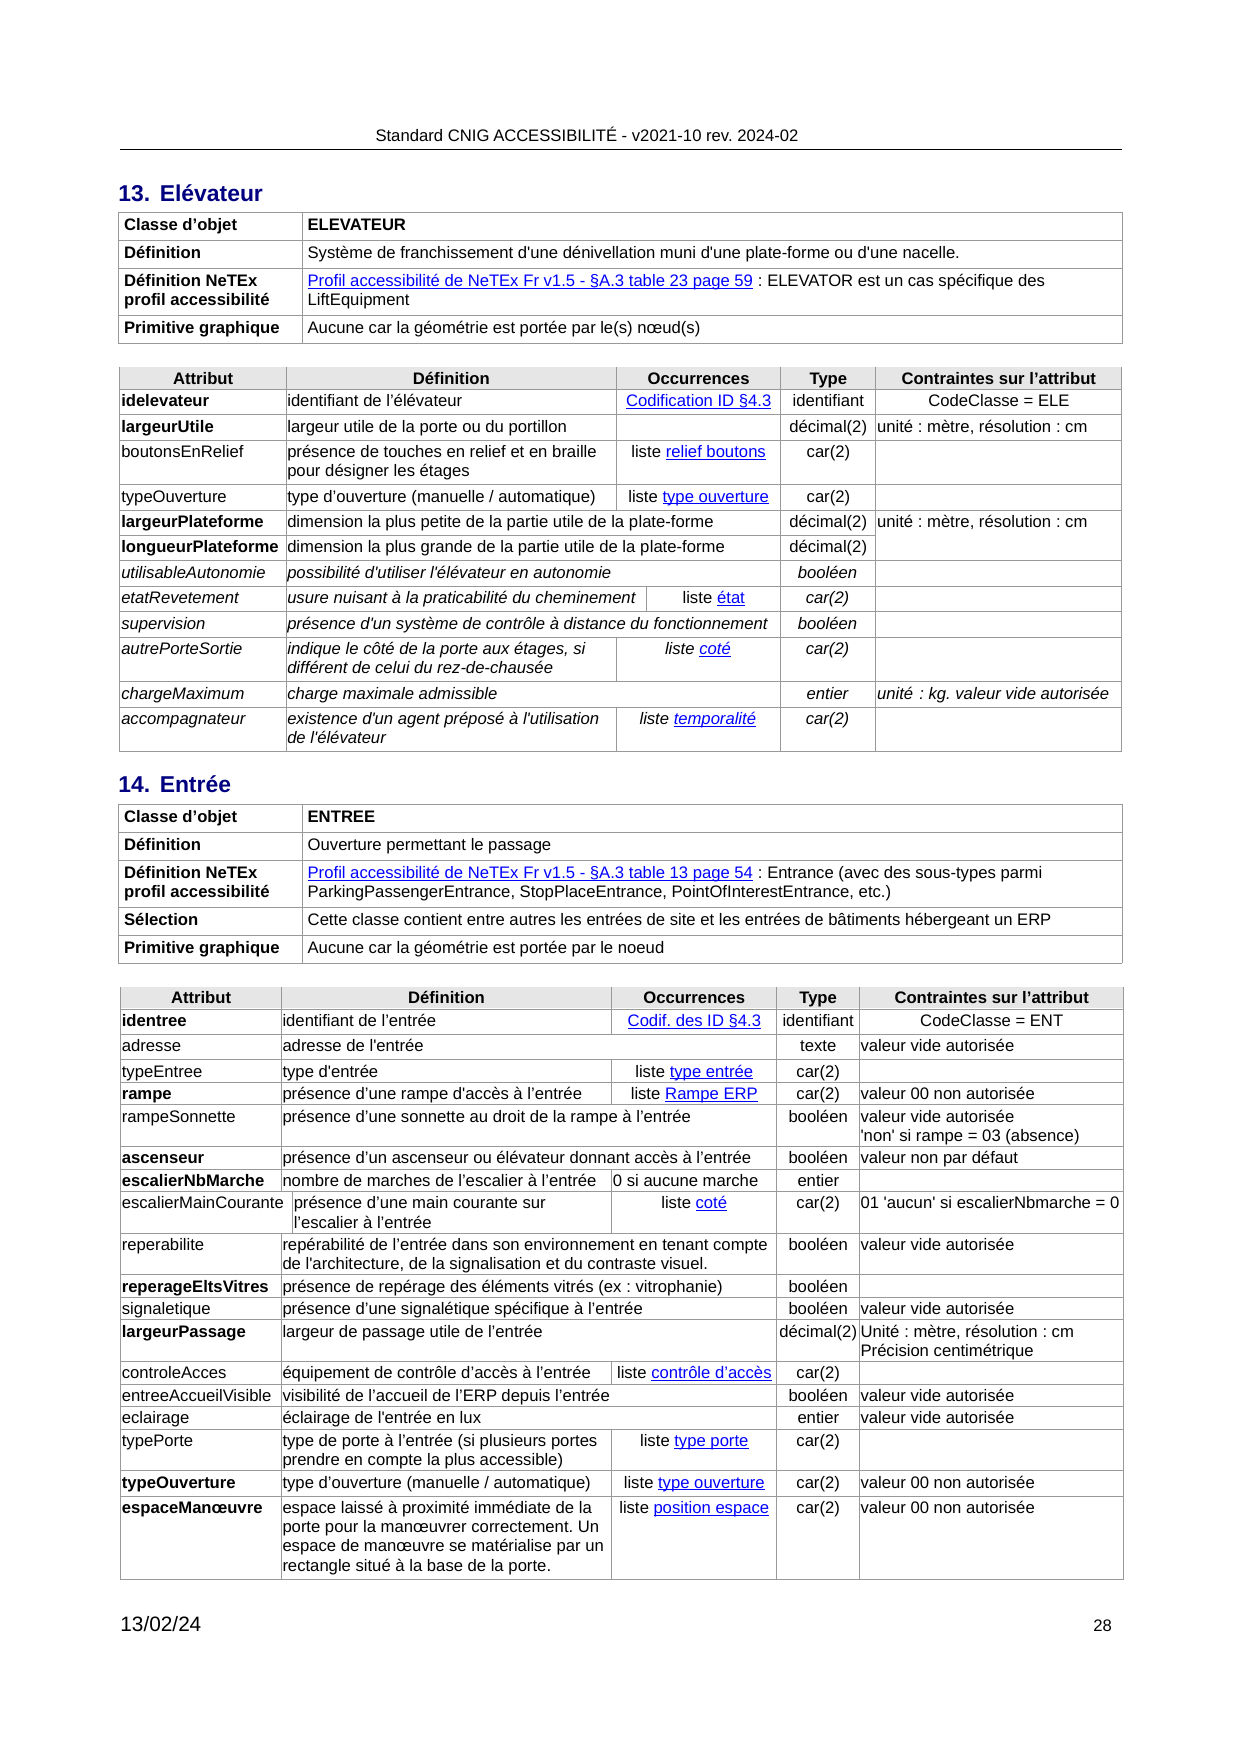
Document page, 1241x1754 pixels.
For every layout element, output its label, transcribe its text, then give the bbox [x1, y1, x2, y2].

table_cell valeur vide autorisée [860, 1385, 1123, 1406]
table_cell possibilité d'utiliser l'élévateur en autonomie [287, 561, 780, 586]
table_cell usure nuisant à la praticabilité du cheminement [287, 587, 646, 611]
table_cell Aucune car la géométrie est portée par le(s) nœud(s) [303, 316, 1122, 343]
table_cell liste temporalité [617, 708, 780, 751]
table_cell reperabilite [121, 1234, 281, 1274]
table_cell type d’ouverture (manuelle / automatique) [287, 485, 616, 509]
table_cell décimal(2) [777, 1320, 859, 1361]
table_cell signaletique [121, 1298, 281, 1319]
table_cell identifiant [777, 1010, 859, 1034]
table_cell car(2) [777, 1430, 859, 1470]
table_cell [860, 1060, 1123, 1082]
table_cell valeur non par défaut [860, 1147, 1123, 1168]
table_header ENTREE [303, 805, 1122, 832]
table_cell unité : mètre, résolution : cm [876, 511, 1121, 560]
table_cell car(2) [781, 708, 875, 751]
table_cell car(2) [781, 587, 875, 611]
table_cell booléen [777, 1298, 859, 1319]
table_cell [876, 708, 1121, 751]
table_header Attribut [121, 987, 281, 1008]
table_cell largeurPassage [121, 1320, 281, 1361]
table_cell ascenseur [121, 1147, 281, 1168]
table_cell type de porte à l’entrée (si plusieurs portes prendre en compte la plus accessible) [282, 1430, 611, 1470]
table_cell identifiant de l’élévateur [287, 390, 616, 414]
table_cell [876, 587, 1121, 611]
table_cell CodeClasse = ELE [876, 390, 1121, 414]
table_cell rampeSonnette [121, 1105, 281, 1146]
table_cell entier [781, 682, 875, 707]
table_cell largeurPlateforme [120, 511, 286, 535]
table_cell 01 'aucun' si escalierNbmarche = 0 [860, 1192, 1123, 1233]
table_cell liste relief boutons [617, 441, 780, 484]
table_cell repérabilité de l’entrée dans son environnement en tenant compte de l'architecture, de la signalisation et du contraste visuel. [282, 1234, 776, 1274]
table_cell charge maximale admissible [287, 682, 780, 707]
table_cell présence d’une signalétique spécifique à l’entrée [282, 1298, 776, 1319]
table_cell autrePorteSortie [120, 638, 286, 681]
table_cell équipement de contrôle d’accès à l’entrée [282, 1362, 611, 1383]
table_cell utilisableAutonomie [120, 561, 286, 586]
table_cell Sélection [119, 908, 302, 935]
table_cell décimal(2) [781, 415, 875, 439]
table_cell Cette classe contient entre autres les entrées de site et les entrées de bâtiments hébergeant un ERP [303, 908, 1122, 935]
table_cell CodeClasse = ENT [860, 1010, 1123, 1034]
table_cell entreeAccueilVisible [121, 1385, 281, 1406]
table_cell typeOuverture [121, 1471, 281, 1496]
table_cell booléen [781, 612, 875, 637]
table_header Contraintes sur l’attribut [860, 987, 1123, 1008]
table_cell présence d’une main courante sur l’escalier à l’entrée [293, 1192, 611, 1233]
table_cell existence d'un agent préposé à l'utilisation de l'élévateur [287, 708, 616, 751]
table_cell identifiant [781, 390, 875, 414]
table_cell type d’ouverture (manuelle / automatique) [282, 1471, 611, 1496]
table_header Définition [287, 367, 616, 389]
table_cell dimension la plus grande de la partie utile de la plate-forme [287, 536, 780, 560]
table_cell liste type ouverture [612, 1471, 776, 1496]
table_header Type [781, 367, 875, 389]
table_cell Profil accessibilité de NeTEx Fr v1.5 - §A.3 table 23 page 59 : ELEVATOR est un cas spécifique des LiftEquipment [303, 269, 1122, 315]
table_cell présence d’un ascenseur ou élévateur donnant accès à l’entrée [282, 1147, 776, 1168]
table_cell espaceManœuvre [121, 1497, 281, 1578]
table_cell valeur vide autorisée [860, 1407, 1123, 1428]
table_cell type d'entrée [282, 1060, 611, 1082]
table_cell liste Rampe ERP [612, 1083, 776, 1104]
table_cell liste coté [617, 638, 780, 681]
table_cell booléen [781, 561, 875, 586]
table_cell décimal(2) [781, 536, 875, 560]
table_cell [860, 1170, 1123, 1191]
table_cell [860, 1430, 1123, 1470]
table_cell Codification ID §4.3 [617, 390, 780, 414]
table_cell [617, 415, 780, 439]
table_cell longueurPlateforme [120, 536, 286, 560]
table_header ELEVATEUR [303, 213, 1122, 240]
table_header Attribut [120, 367, 286, 389]
table_cell eclairage [121, 1407, 281, 1428]
table_cell accompagnateur [120, 708, 286, 751]
table_cell 0 si aucune marche [612, 1170, 776, 1191]
table_cell car(2) [777, 1471, 859, 1496]
table_cell [876, 612, 1121, 637]
table_cell car(2) [777, 1192, 859, 1233]
table_cell car(2) [781, 485, 875, 509]
table_cell présence d'un système de contrôle à distance du fonctionnement [287, 612, 780, 637]
table_header Définition [282, 987, 611, 1008]
table_cell valeur vide autorisée 'non' si rampe = 03 (absence) [860, 1105, 1123, 1146]
table_cell booléen [777, 1105, 859, 1146]
table_cell car(2) [781, 441, 875, 484]
table_cell liste position espace [612, 1497, 776, 1578]
table_cell Définition NeTEx profil accessibilité [119, 269, 302, 315]
table_cell liste type ouverture [617, 485, 780, 509]
table_cell largeur de passage utile de l’entrée [282, 1320, 776, 1361]
table_cell [876, 441, 1121, 484]
table_header Classe d’objet [119, 805, 302, 832]
table_cell booléen [777, 1147, 859, 1168]
table_cell idelevateur [120, 390, 286, 414]
table_cell Définition [119, 833, 302, 860]
table_cell Profil accessibilité de NeTEx Fr v1.5 - §A.3 table 13 page 54 : Entrance (avec des sous-types parmi ParkingPassengerEntrance, StopPlaceEntrance, PointOfInterestEntrance, etc.) [303, 861, 1122, 907]
table_cell espace laissé à proximité immédiate de la porte pour la manœuvrer correctement. Un espace de manœuvre se matérialise par un rectangle situé à la base de la porte. [282, 1497, 611, 1578]
table_cell booléen [777, 1385, 859, 1406]
table_cell présence de repérage des éléments vitrés (ex : vitrophanie) [282, 1275, 776, 1297]
table_cell escalierNbMarche [121, 1170, 281, 1191]
table_cell identree [121, 1010, 281, 1034]
table_cell typeOuverture [120, 485, 286, 509]
table_cell valeur 00 non autorisée [860, 1083, 1123, 1104]
table_cell liste état [647, 587, 780, 611]
table_cell typePorte [121, 1430, 281, 1470]
table_cell Primitive graphique [119, 936, 302, 963]
table_cell escalierMainCourante [121, 1192, 292, 1233]
table_cell boutonsEnRelief [120, 441, 286, 484]
table_cell etatRevetement [120, 587, 286, 611]
table_cell adresse de l'entrée [282, 1035, 776, 1059]
table_cell unité : mètre, résolution : cm [876, 415, 1121, 439]
table_cell Ouverture permettant le passage [303, 833, 1122, 860]
table_cell booléen [777, 1275, 859, 1297]
table_cell présence de touches en relief et en braille pour désigner les étages [287, 441, 616, 484]
table_cell liste coté [612, 1192, 776, 1233]
table_cell valeur 00 non autorisée [860, 1471, 1123, 1496]
table_cell largeur utile de la porte ou du portillon [287, 415, 616, 439]
table_cell car(2) [777, 1497, 859, 1578]
table_cell Codif. des ID §4.3 [612, 1010, 776, 1034]
table_cell visibilité de l’accueil de l’ERP depuis l’entrée [282, 1385, 776, 1406]
table_cell largeurUtile [120, 415, 286, 439]
table_cell [876, 561, 1121, 586]
table_cell Unité : mètre, résolution : cm Précision centimétrique [860, 1320, 1123, 1361]
table_cell valeur vide autorisée [860, 1298, 1123, 1319]
table_cell texte [777, 1035, 859, 1059]
table_cell unité : kg. valeur vide autorisée [876, 682, 1121, 707]
table_cell booléen [777, 1234, 859, 1274]
table_header Type [777, 987, 859, 1008]
table_cell Aucune car la géométrie est portée par le noeud [303, 936, 1122, 963]
table_cell reperageEltsVitres [121, 1275, 281, 1297]
table_cell dimension la plus petite de la partie utile de la plate-forme [287, 511, 780, 535]
table_cell liste contrôle d’accès [612, 1362, 776, 1383]
table_cell présence d’une sonnette au droit de la rampe à l’entrée [282, 1105, 776, 1146]
table_header Contraintes sur l’attribut [876, 367, 1121, 389]
table_cell car(2) [777, 1083, 859, 1104]
table_cell [860, 1275, 1123, 1297]
table_cell valeur vide autorisée [860, 1035, 1123, 1059]
table_cell Primitive graphique [119, 316, 302, 343]
table_cell [876, 485, 1121, 509]
table_cell liste type porte [612, 1430, 776, 1470]
table_cell éclairage de l'entrée en lux [282, 1407, 776, 1428]
table_cell [876, 638, 1121, 681]
table_cell car(2) [777, 1060, 859, 1082]
table_cell supervision [120, 612, 286, 637]
table_cell entier [777, 1407, 859, 1428]
table_cell car(2) [777, 1362, 859, 1383]
table_cell controleAcces [121, 1362, 281, 1383]
table_cell liste type entrée [612, 1060, 776, 1082]
subtitle Entrée [118, 771, 1122, 798]
table_cell décimal(2) [781, 511, 875, 535]
table_cell car(2) [781, 638, 875, 681]
table_cell présence d’une rampe d'accès à l’entrée [282, 1083, 611, 1104]
table_cell Définition [119, 241, 302, 268]
table_cell Système de franchissement d'une dénivellation muni d'une plate-forme ou d'une nacelle. [303, 241, 1122, 268]
table_cell rampe [121, 1083, 281, 1104]
table_cell valeur vide autorisée [860, 1234, 1123, 1274]
table_header Classe d’objet [119, 213, 302, 240]
table_cell identifiant de l’entrée [282, 1010, 611, 1034]
table_cell nombre de marches de l’escalier à l’entrée [282, 1170, 611, 1191]
table_cell adresse [121, 1035, 281, 1059]
table_header Occurrences [612, 987, 776, 1008]
table_cell entier [777, 1170, 859, 1191]
table_cell indique le côté de la porte aux étages, si différent de celui du rez-de-chausée [287, 638, 616, 681]
table_cell typeEntree [121, 1060, 281, 1082]
table_cell [860, 1362, 1123, 1383]
table_cell Définition NeTEx profil accessibilité [119, 861, 302, 907]
subtitle Elévateur [118, 180, 1122, 206]
table_cell chargeMaximum [120, 682, 286, 707]
table_cell valeur 00 non autorisée [860, 1497, 1123, 1578]
table_header Occurrences [617, 367, 780, 389]
